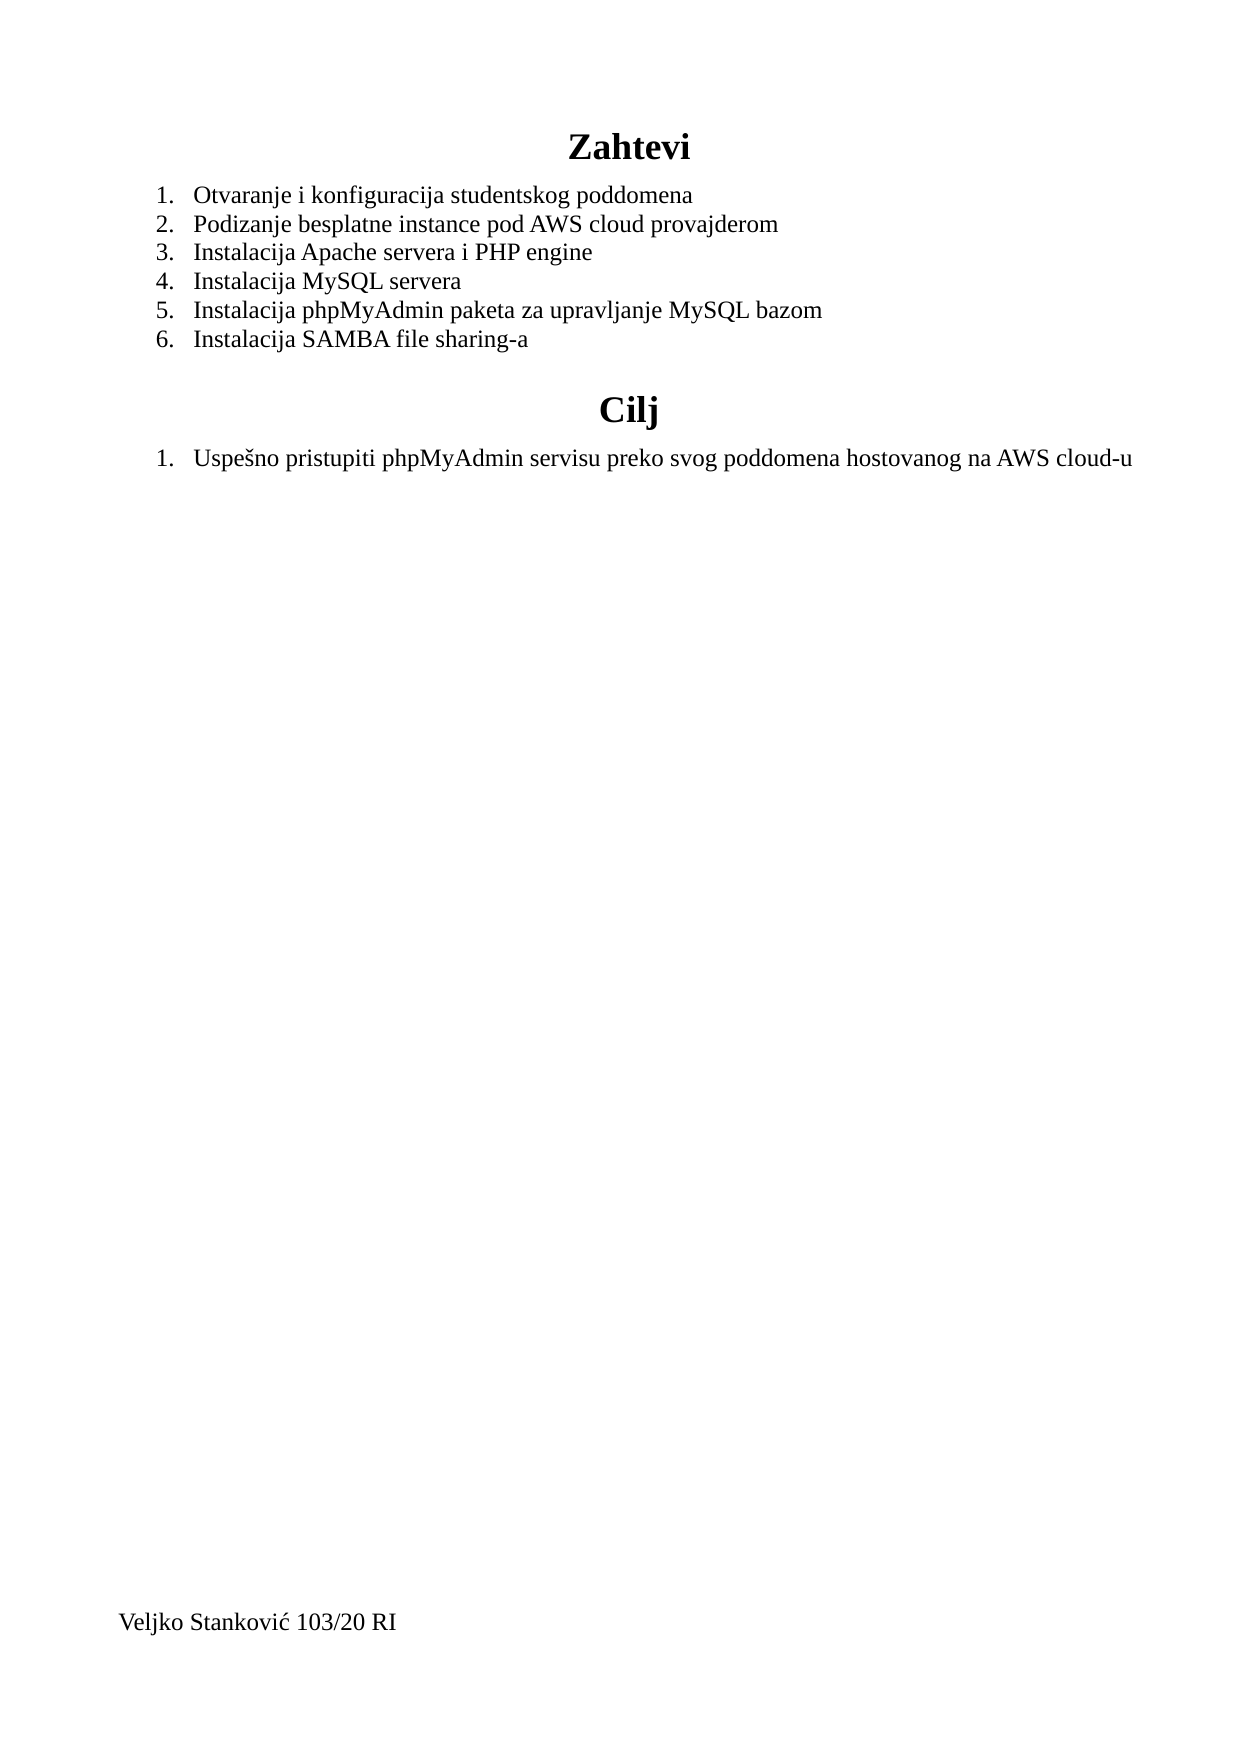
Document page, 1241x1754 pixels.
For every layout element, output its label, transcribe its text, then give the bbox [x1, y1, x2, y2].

list Instalacija phpMyAdmin paketa za upravljanje MySQL bazom [156, 295, 1139, 324]
subtitle Cilj [118, 387, 1139, 431]
list Instalacija Apache servera i PHP engine [156, 237, 1139, 266]
list Otvaranje i konfiguracija studentskog poddomena [156, 180, 1139, 209]
list Uspešno pristupiti phpMyAdmin servisu preko svog poddomena hostovanog na AWS cloud-u [156, 443, 1139, 472]
list Instalacija SAMBA file sharing-a [156, 324, 1139, 352]
subtitle Zahtevi [118, 124, 1139, 167]
list Instalacija MySQL servera [156, 266, 1139, 295]
list Podizanje besplatne instance pod AWS cloud provajderom [156, 209, 1139, 237]
